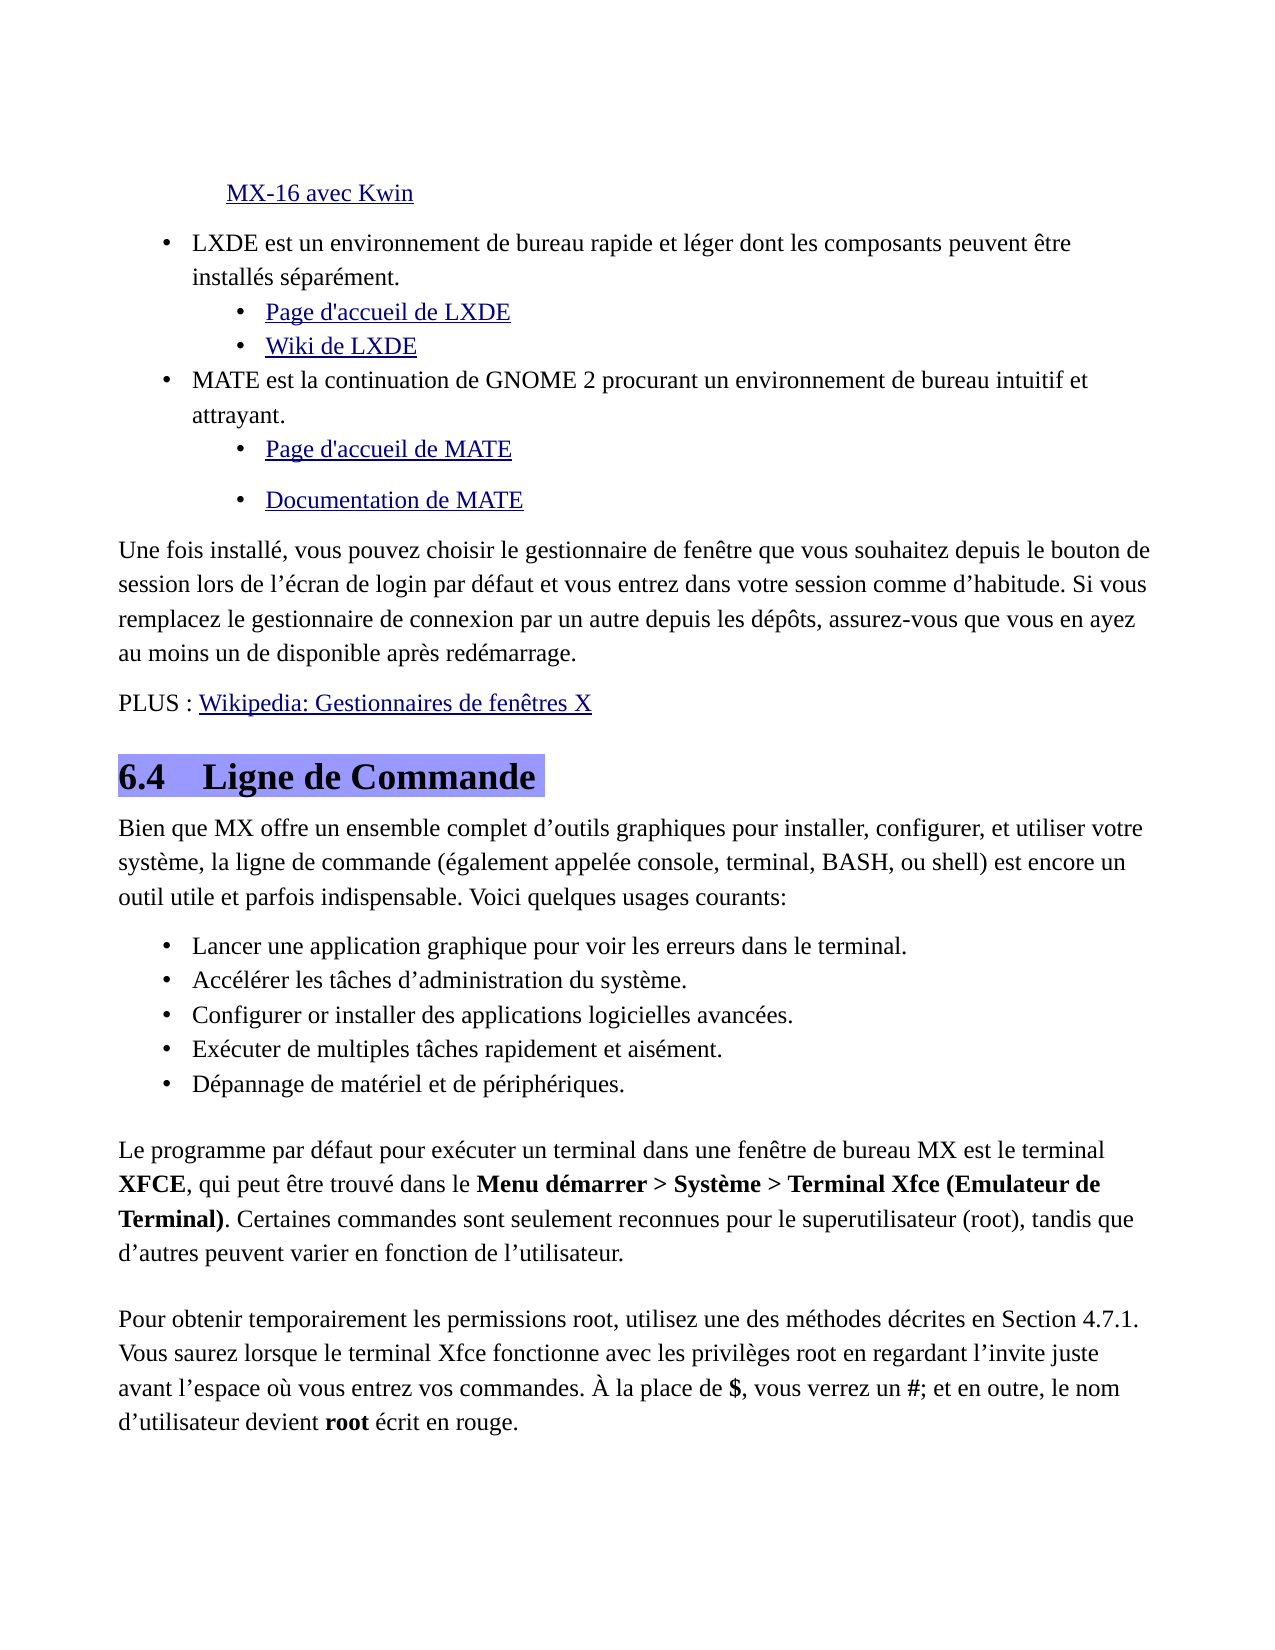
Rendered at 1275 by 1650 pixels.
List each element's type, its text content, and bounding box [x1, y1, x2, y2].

list Dépannage de matériel et de périphériques. [162, 1069, 1157, 1097]
list Documentation de MATE [236, 485, 1157, 513]
list Exécuter de multiples tâches rapidement et aisément. [162, 1034, 1157, 1063]
list Configurer or installer des applications logicielles avancées. [162, 1000, 1157, 1028]
list Wiki de LXDE [236, 331, 1157, 360]
text PLUS : Wikipedia: Gestionnaires de fenêtres X [118, 688, 1157, 717]
text Bien que MX offre un ensemble complet d’outils graphiques pour installer, configurer, et utiliser votre système, la ligne de commande (également appelée console, terminal, BASH, ou shell) est encore un outil utile et parfois indispensable. Voici quelques usages courants: [118, 813, 1157, 911]
list Page d'accueil de LXDE [236, 297, 1157, 325]
list Accélérer les tâches d’administration du système. [162, 965, 1157, 994]
text Pour obtenir temporairement les permissions root, utilisez une des méthodes décrites en Section 4.7.1. Vous saurez lorsque le terminal Xfce fonctionne avec les privilèges root en regardant l’invite juste avant l’espace où vous entrez vos commandes. À la place de $, vous verrez un #; et en outre, le nom d’utilisateur devient root écrit en rouge. [118, 1304, 1157, 1436]
list Page d'accueil de MATE [236, 434, 1157, 463]
text Une fois installé, vous pouvez choisir le gestionnaire de fenêtre que vous souhaitez depuis le bouton de session lors de l’écran de login par défaut et vous entrez dans votre session comme d’habitude. Si vous remplacez le gestionnaire de connexion par un autre depuis les dépôts, assurez-vous que vous en ayez au moins un de disponible après redémarrage. [118, 535, 1157, 667]
list Lancer une application graphique pour voir les erreurs dans le terminal. [162, 931, 1157, 959]
text MX-16 avec Kwin [118, 118, 1157, 206]
subtitle 6.4 Ligne de Commande [545, 754, 1157, 797]
list MATE est la continuation de GNOME 2 procurant un environnement de bureau intuitif et attrayant. [162, 366, 1157, 429]
list LXDE est un environnement de bureau rapide et léger dont les composants peuvent être installés séparément. [162, 228, 1157, 291]
text Le programme par défaut pour exécuter un terminal dans une fenêtre de bureau MX est le terminal XFCE, qui peut être trouvé dans le Menu démarrer > Système > Terminal Xfce (Emulateur de Terminal). Certaines commandes sont seulement reconnues pour le superutilisateur (root), tandis que d’autres peuvent varier en fonction de l’utilisateur. [118, 1135, 1157, 1267]
